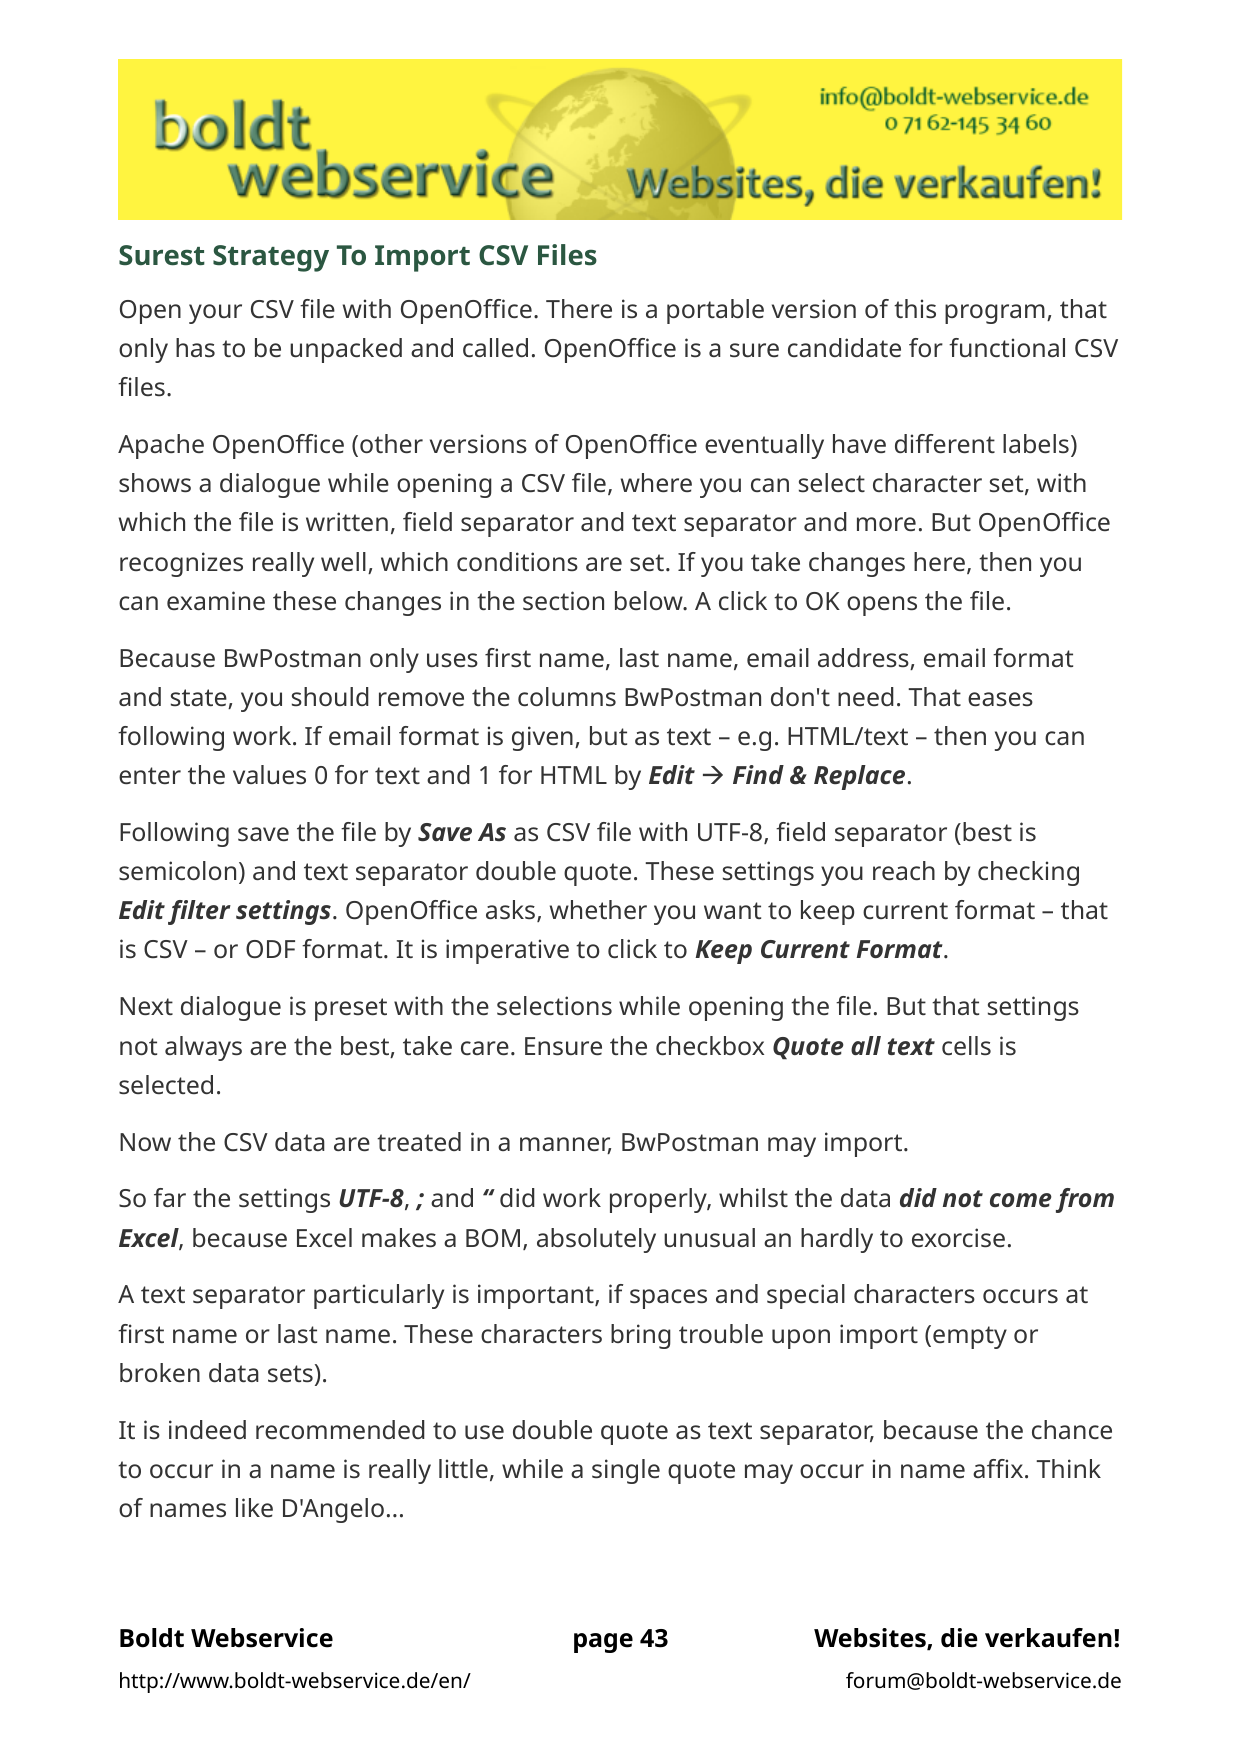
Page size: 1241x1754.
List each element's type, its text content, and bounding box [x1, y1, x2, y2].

text Next dialogue is preset with the selections while opening the file. But that settings not always are the best, take care. Ensure the checkbox Quote all text cells is selected. [118, 989, 1122, 1101]
text Apache OpenOffice (other versions of OpenOffice eventually have different labels) shows a dialogue while opening a CSV file, where you can select character set, with which the file is written, field separator and text separator and more. But OpenOffice recognizes really well, which conditions are set. If you take changes here, then you can examine these changes in the section below. A click to OK opens the file. [118, 427, 1122, 617]
text A text separator particularly is important, if spaces and special characters occurs at first name or last name. These characters bring trouble upon import (empty or broken data sets). [118, 1277, 1122, 1389]
picture [118, 59, 1123, 220]
text Open your CSV file with OpenOffice. There is a portable version of this program, that only has to be unpacked and called. OpenOffice is a sure candidate for functional CSV files. [118, 291, 1122, 404]
text Following save the file by Save As as CSV file with UTF-8, field separator (best is semicolon) and text separator double quote. These settings you reach by checking Edit filter settings. OpenOffice asks, whether you want to keep current format – that is CSV – or ODF format. It is imperative to click to Keep Current Format. [118, 814, 1122, 966]
text Because BwPostman only uses first name, last name, email address, email format and state, you should remove the columns BwPostman don't need. That eases following work. If email format is given, but as text – e.g. HTML/text – then you can enter the values 0 for text and 1 for HTML by Edit  Find & Replace. [118, 640, 1122, 792]
text So far the settings UTF-8, ; and “ did work properly, whilst the data did not come from Excel, because Excel makes a BOM, absolutely unusual an hardly to exorcise. [118, 1181, 1122, 1254]
subtitle Surest Strategy To Import CSV Files [118, 236, 1122, 274]
text It is indeed recommended to use double quote as text separator, because the chance to occur in a name is really little, while a single quote may occur in name affix. Think of names like D'Angelo… [118, 1412, 1122, 1525]
text Now the CSV data are treated in a manner, BwPostman may import. [118, 1124, 1122, 1158]
